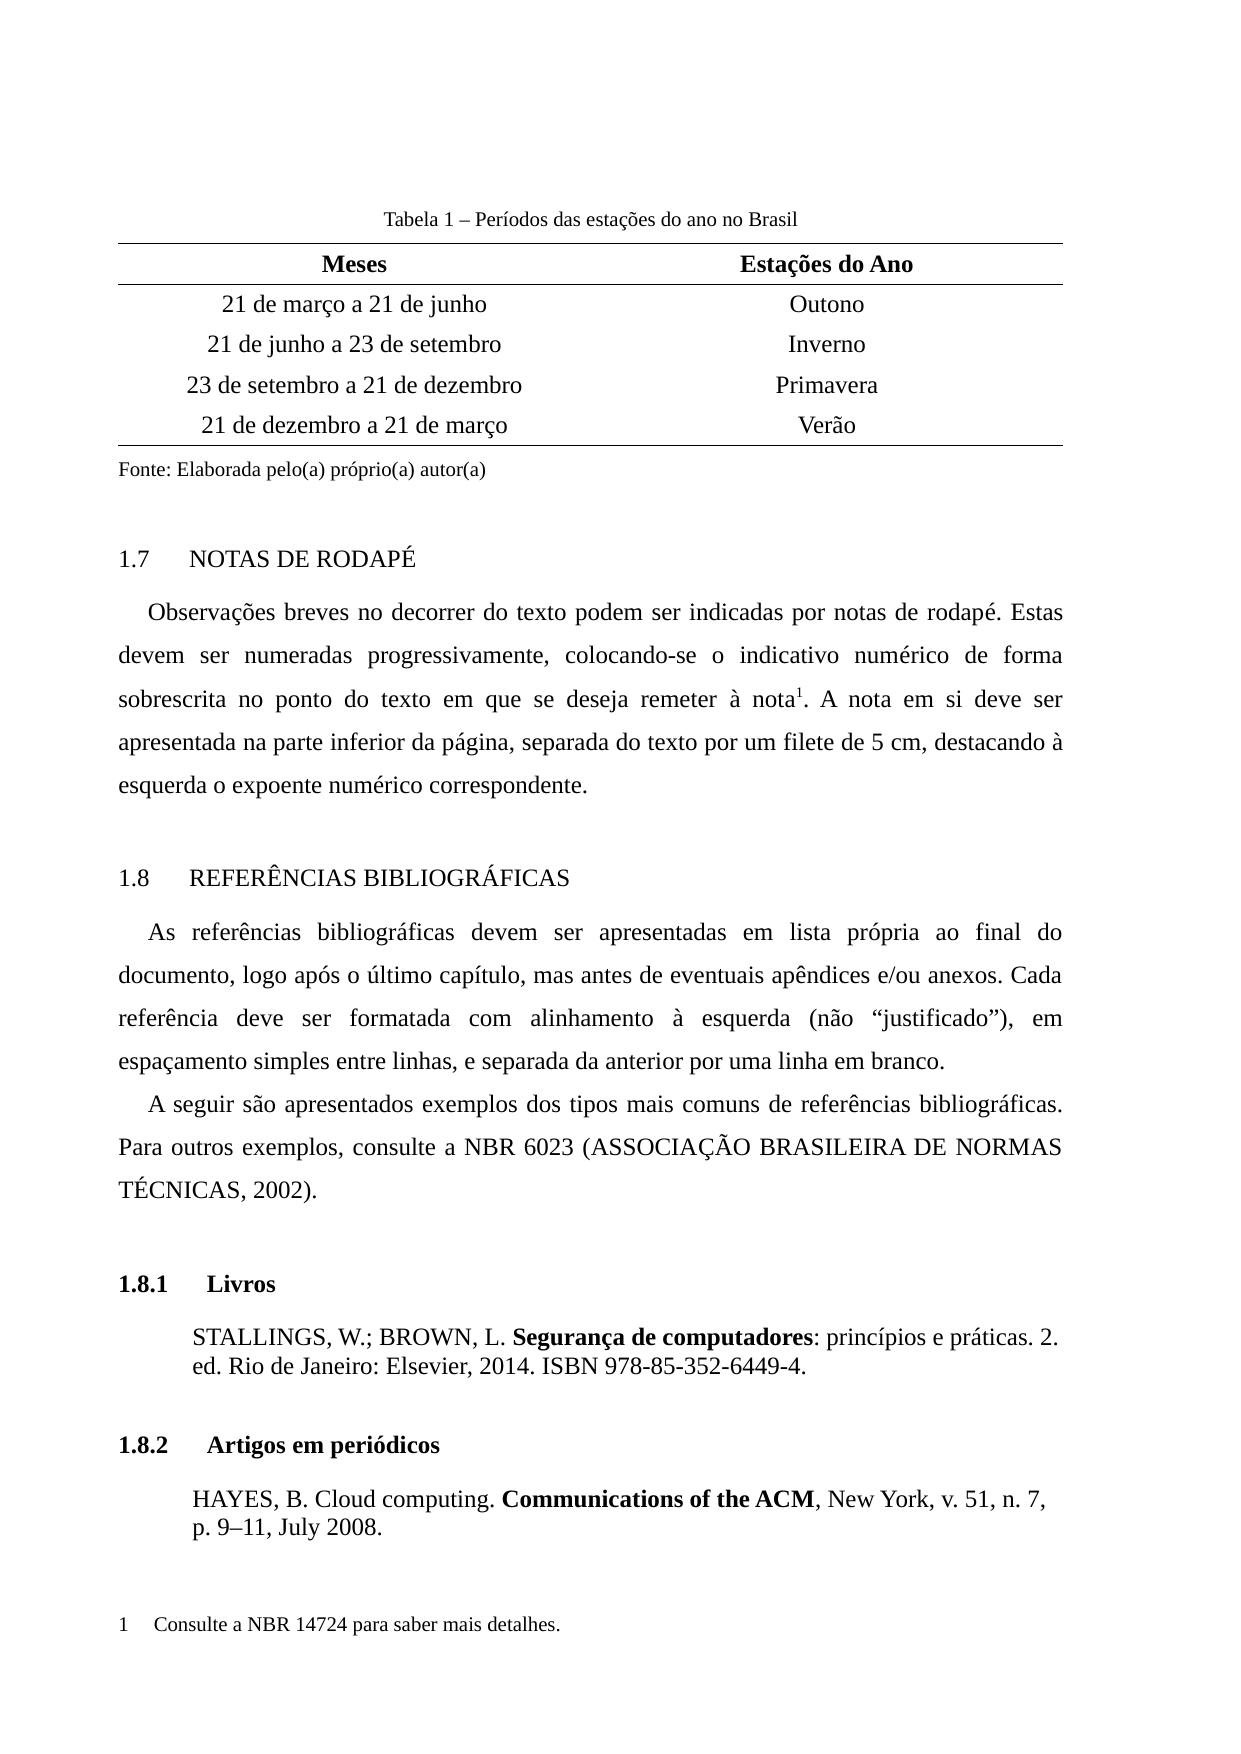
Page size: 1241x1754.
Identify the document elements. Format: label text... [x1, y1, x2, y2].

table_cell 21 de dezembro a 21 de março [118, 404, 590, 444]
text STALLINGS, W.; BROWN, L. Segurança de computadores: princípios e práticas. 2. ed. Rio de Janeiro: Elsevier, 2014. ISBN 978-85-352-6449-4. [192, 1322, 1063, 1380]
table_header Estações do Ano [590, 244, 1063, 283]
table_header Meses [118, 244, 590, 283]
subtitle Artigos em periódicos [118, 1430, 1063, 1459]
text Consulte a NBR 14724 para saber mais detalhes. [118, 1612, 1063, 1636]
text Fonte: Elaborada pelo(a) próprio(a) autor(a) [118, 457, 1063, 481]
text Observações breves no decorrer do texto podem ser indicadas por notas de rodapé. Estas devem ser numeradas progressivamente, colocando-se o indicativo numérico de forma sobrescrita no ponto do texto em que se deseja remeter à nota. A nota em si deve ser apresentada na parte inferior da página, separada do texto por um filete de 5 cm, destacando à esquerda o expoente numérico correspondente. [118, 597, 1063, 799]
text HAYES, B. Cloud computing. Communications of the ACM, New York, v. 51, n. 7, p. 9–11, July 2008. [192, 1484, 1063, 1541]
table_cell 21 de junho a 23 de setembro [118, 324, 590, 364]
table_cell 21 de março a 21 de junho [118, 285, 590, 324]
text Tabela 1 – Períodos das estações do ano no Brasil [118, 207, 1063, 231]
table_cell Verão [590, 404, 1063, 444]
table_cell 23 de setembro a 21 de dezembro [118, 364, 590, 404]
table_cell Outono [590, 285, 1063, 324]
text As referências bibliográficas devem ser apresentadas em lista própria ao final do documento, logo após o último capítulo, mas antes de eventuais apêndices e/ou anexos. Cada referência deve ser formatada com alinhamento à esquerda (não “justificado”), em espaçamento simples entre linhas, e separada da anterior por uma linha em branco. [118, 917, 1063, 1075]
subtitle Referências bibliográficas [118, 863, 1063, 892]
table_cell Inverno [590, 324, 1063, 364]
text A seguir são apresentados exemplos dos tipos mais comuns de referências bibliográficas. Para outros exemplos, consulte a NBR 6023 (ASSOCIAÇÃO BRASILEIRA DE NORMAS TÉCNICAS, 2002). [118, 1089, 1063, 1204]
subtitle Notas de rodapé [118, 544, 1063, 572]
table_cell Primavera [590, 364, 1063, 404]
subtitle Livros [118, 1269, 1063, 1297]
